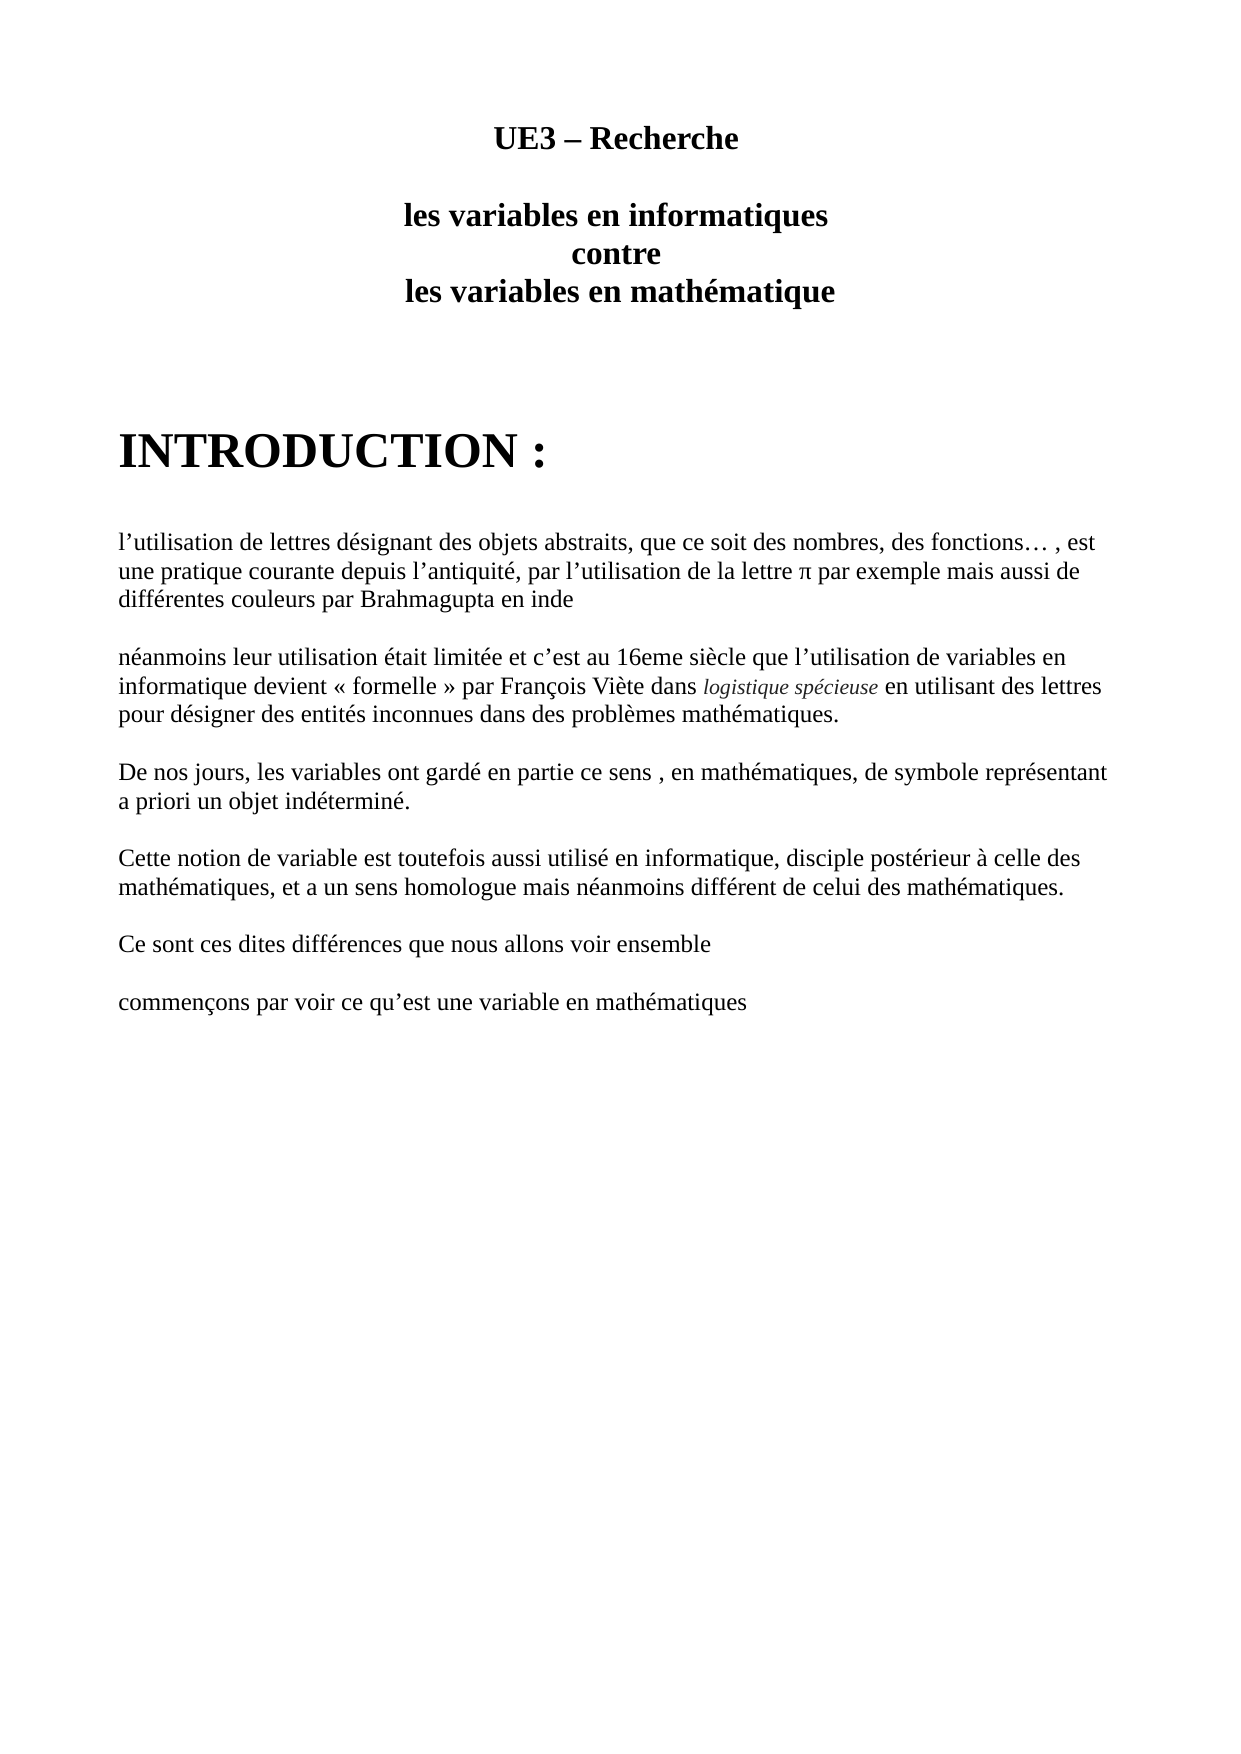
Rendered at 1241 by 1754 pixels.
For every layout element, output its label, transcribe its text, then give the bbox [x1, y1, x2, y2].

text commençons par voir ce qu’est une variable en mathématiques [118, 987, 1122, 1016]
text De nos jours, les variables ont gardé en partie ce sens , en mathématiques, de symbole représentant a priori un objet indéterminé. [118, 757, 1122, 814]
text l’utilisation de lettres désignant des objets abstraits, que ce soit des nombres, des fonctions… , est une pratique courante depuis l’antiquité, par l’utilisation de la lettre π par exemple mais aussi de différentes couleurs par Brahmagupta en inde [118, 527, 1122, 613]
text les variables en informatiques [118, 195, 1122, 233]
text Ce sont ces dites différences que nous allons voir ensemble [118, 929, 1122, 958]
subtitle INTRODUCTION : [118, 421, 1122, 478]
text UE3 – Recherche [118, 118, 1122, 156]
text les variables en mathématique [118, 271, 1122, 310]
text contre [118, 233, 1122, 271]
text néanmoins leur utilisation était limitée et c’est au 16eme siècle que l’utilisation de variables en informatique devient « formelle » par François Viète dans logistique spécieuse en utilisant des lettres pour désigner des entités inconnues dans des problèmes mathématiques. [118, 642, 1122, 728]
text Cette notion de variable est toutefois aussi utilisé en informatique, disciple postérieur à celle des mathématiques, et a un sens homologue mais néanmoins différent de celui des mathématiques. [118, 843, 1122, 901]
